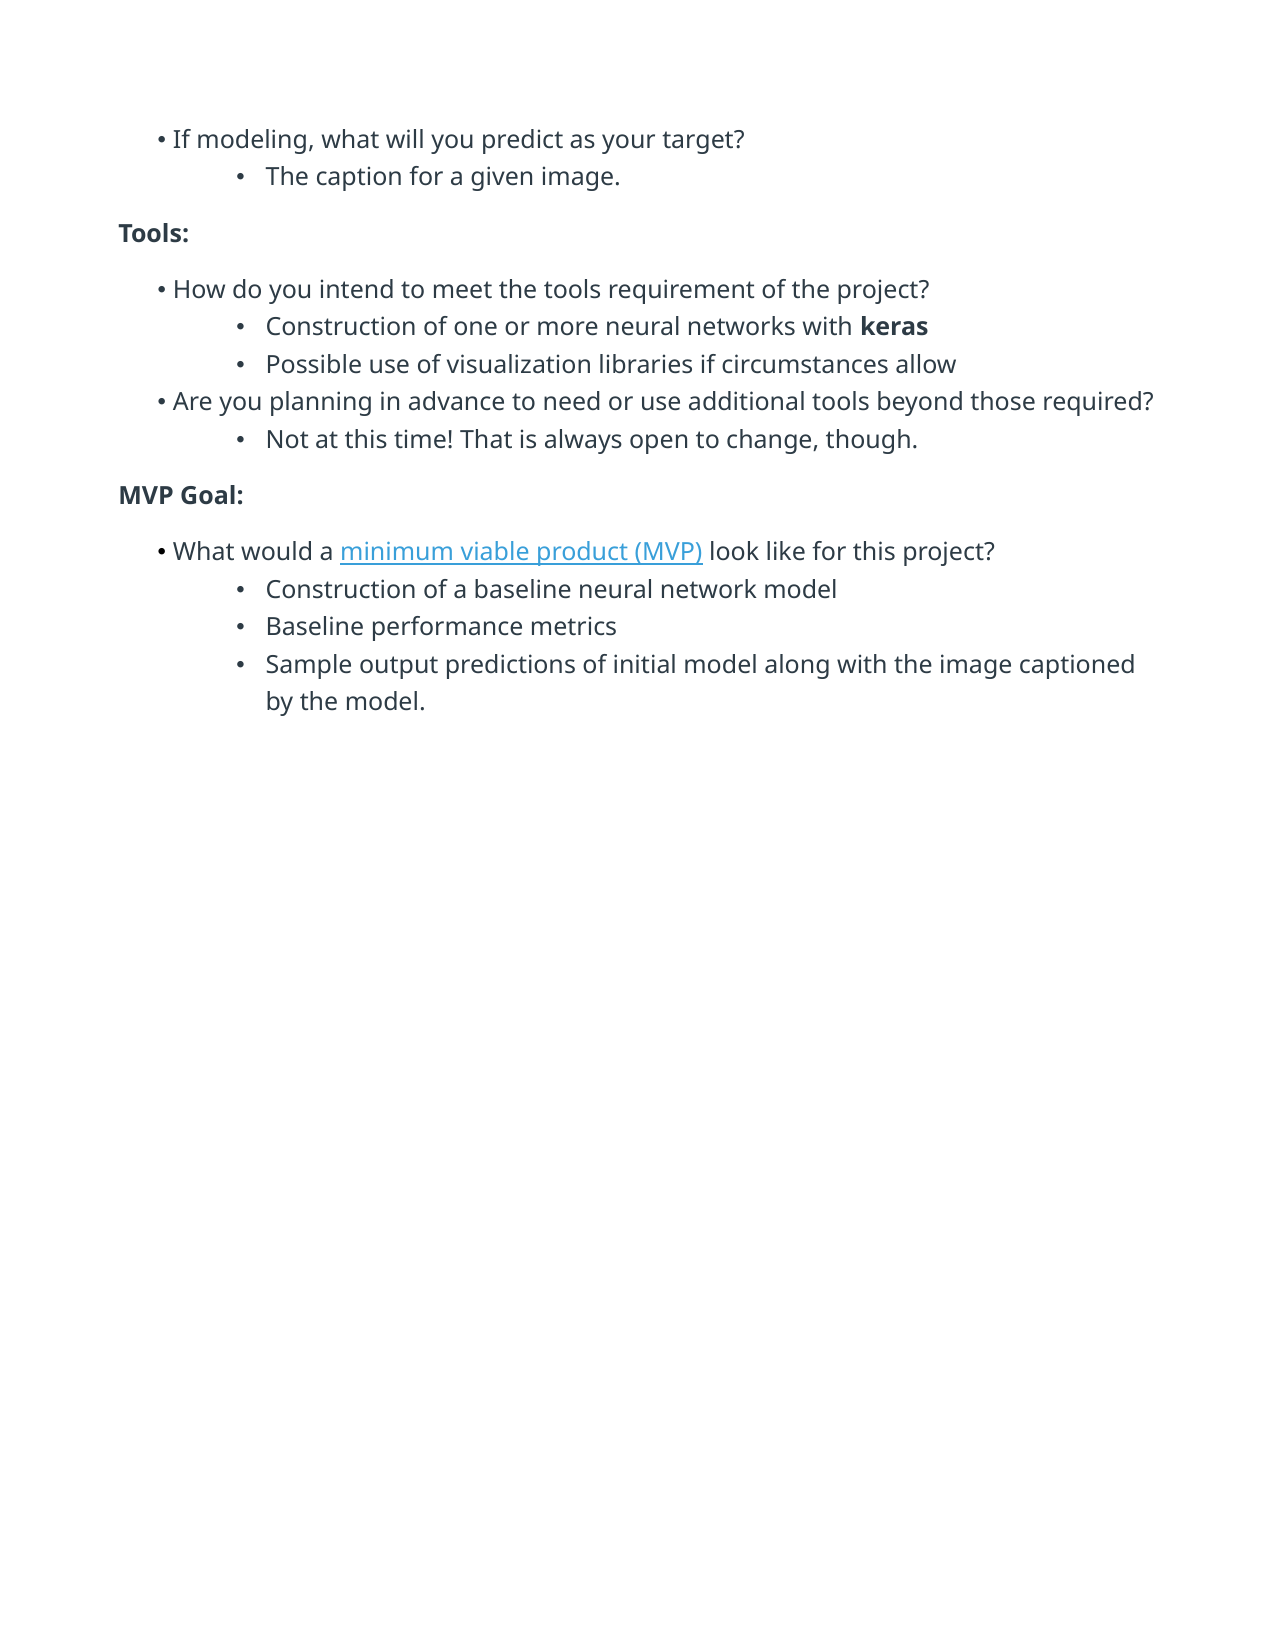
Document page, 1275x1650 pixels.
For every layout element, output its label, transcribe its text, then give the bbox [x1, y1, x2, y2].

text MVP Goal: [118, 474, 1157, 512]
list Possible use of visualization libraries if circumstances allow [236, 343, 1157, 381]
list The caption for a given image. [236, 156, 1157, 193]
list Baseline performance metrics [236, 606, 1157, 643]
list Construction of a baseline neural network model [236, 568, 1157, 606]
list Sample output predictions of initial model along with the image captioned by the model. [236, 643, 1157, 718]
list Not at this time! That is always open to change, though. [236, 418, 1157, 456]
text Tools: [118, 212, 1157, 249]
list If modeling, what will you predict as your target? [118, 118, 1157, 156]
list Construction of one or more neural networks with keras [236, 306, 1157, 343]
list How do you intend to meet the tools requirement of the project? [118, 268, 1157, 306]
list What would a minimum viable product (MVP) look like for this project? [118, 531, 1157, 568]
list Are you planning in advance to need or use additional tools beyond those required? [118, 381, 1157, 418]
